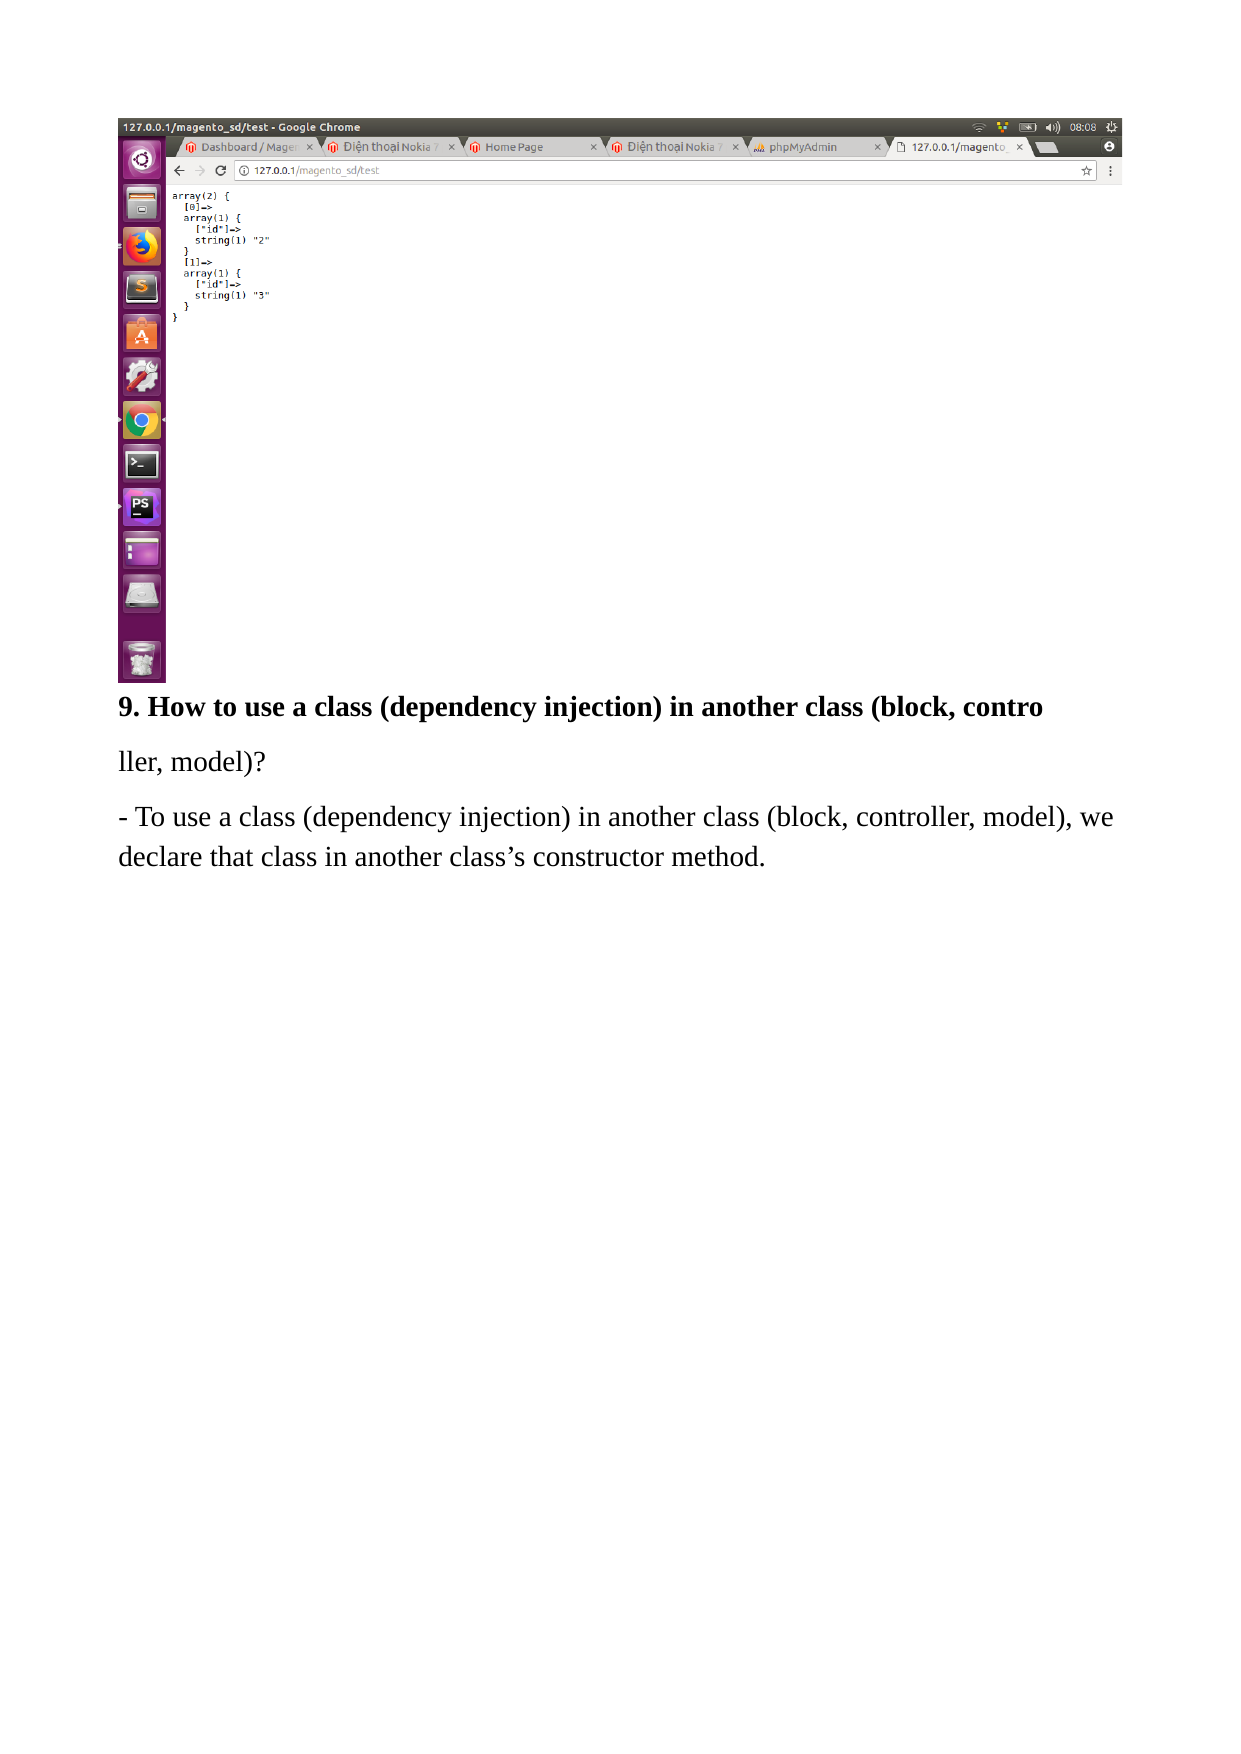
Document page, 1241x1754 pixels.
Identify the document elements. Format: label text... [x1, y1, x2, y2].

text - To use a class (dependency injection) in another class (block, controller, model), we declare that class in another class’s constructor method. [118, 799, 1122, 872]
picture [118, 118, 1123, 683]
text 9. How to use a class (dependency injection) in another class (block, contro [118, 683, 1122, 723]
text ller, model)? [118, 744, 1122, 777]
